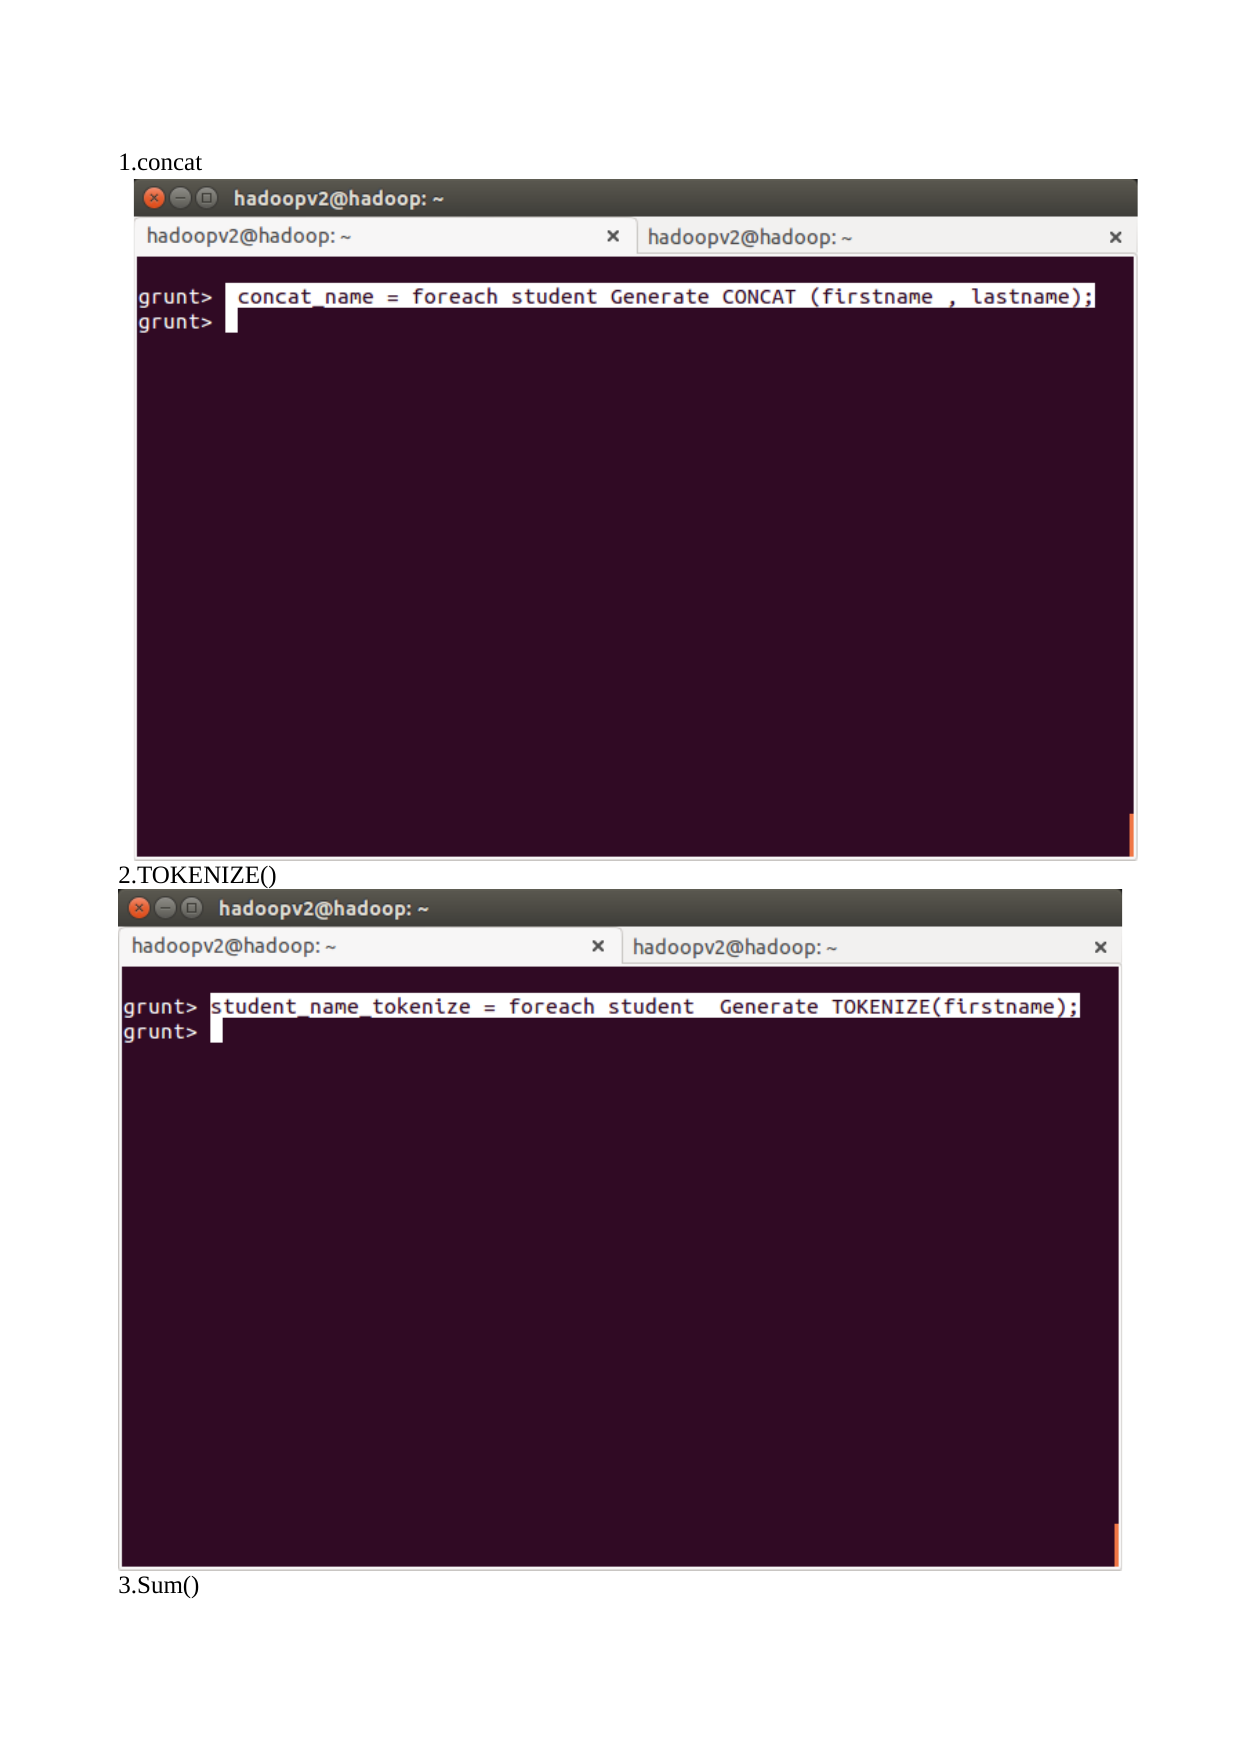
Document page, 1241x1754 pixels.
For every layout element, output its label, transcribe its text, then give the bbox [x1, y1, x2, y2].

picture [118, 889, 1123, 1571]
text 2.TOKENIZE() [118, 176, 1122, 889]
picture [133, 179, 1138, 861]
text 3.Sum() [118, 1571, 1122, 1599]
text 1.concat [118, 147, 1122, 176]
